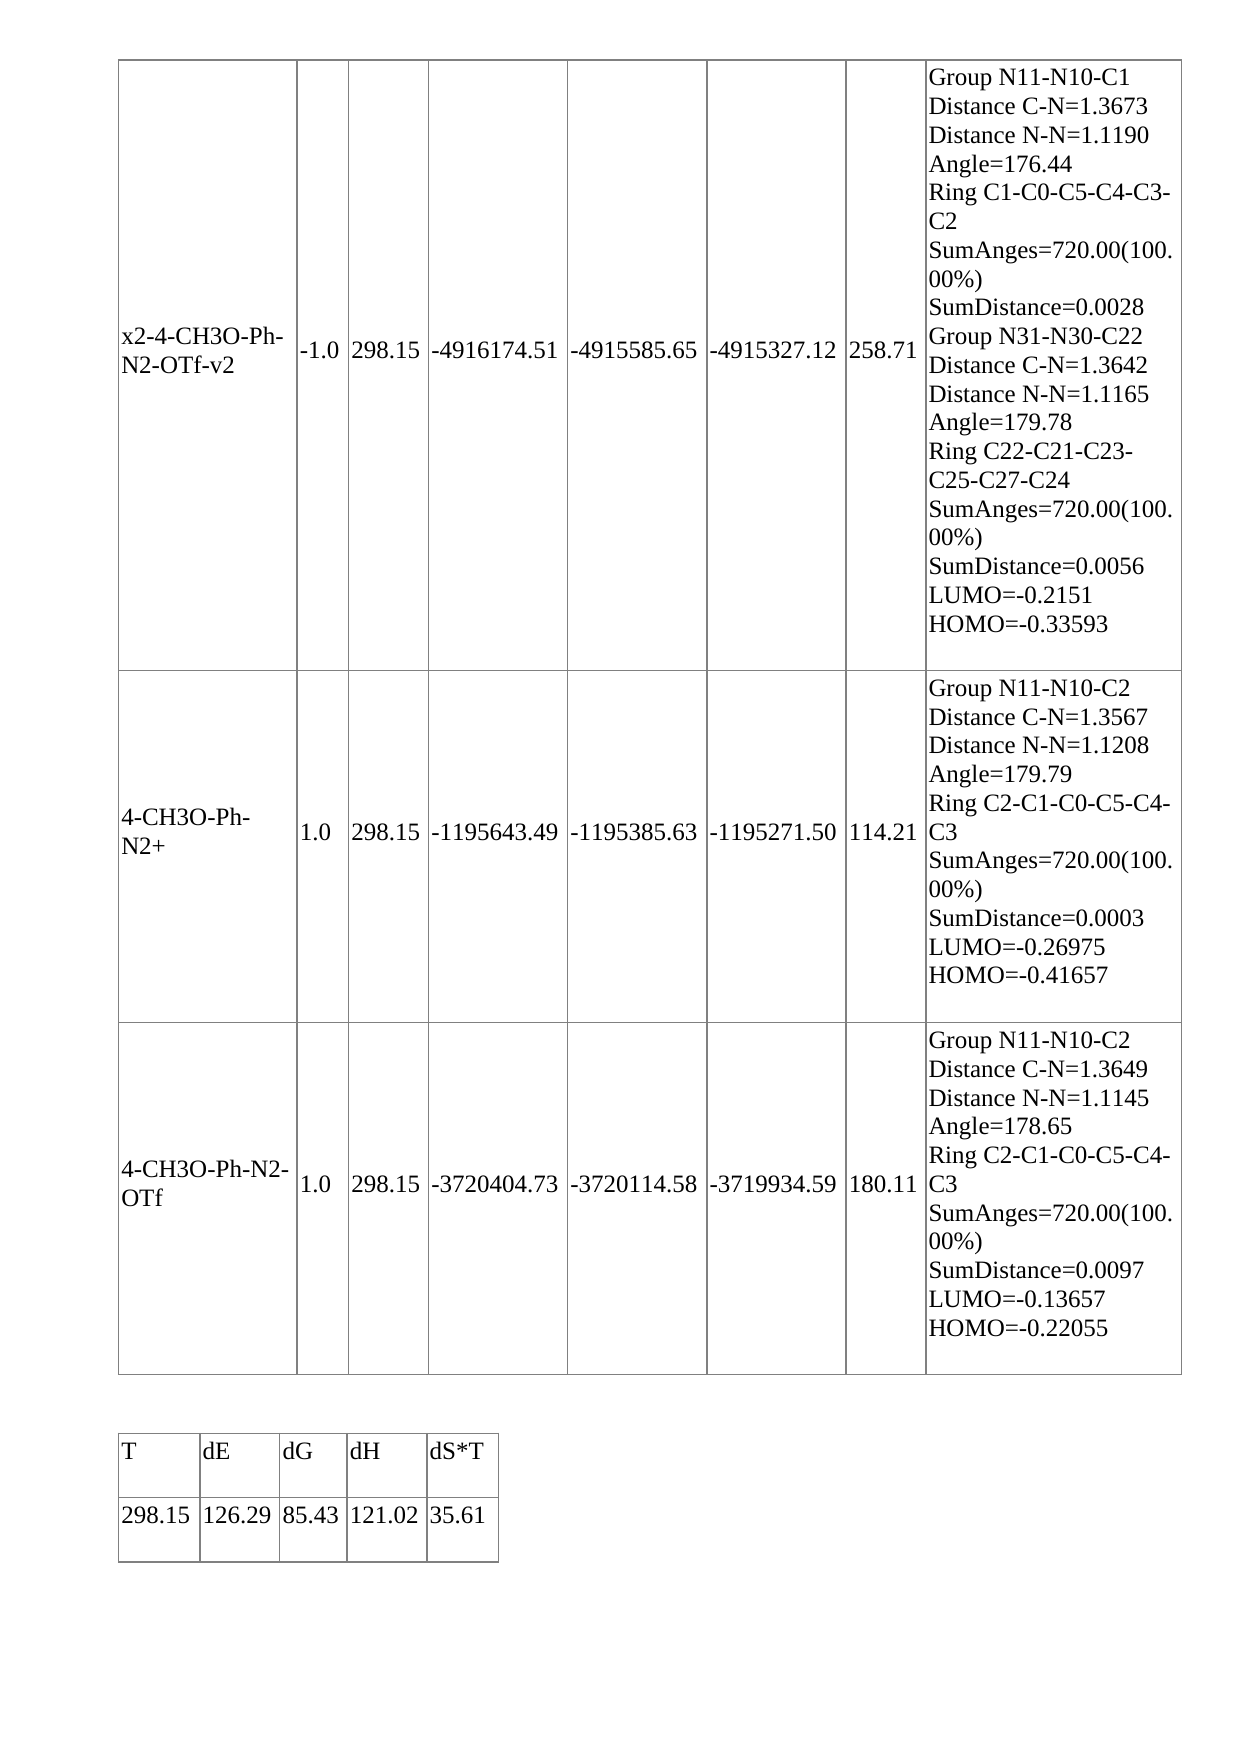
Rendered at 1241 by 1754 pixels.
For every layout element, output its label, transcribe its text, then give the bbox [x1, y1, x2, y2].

table_cell 121.02 [348, 1498, 426, 1561]
table_cell 180.11 [847, 1023, 925, 1374]
table_cell Group N11-N10-C2 Distance C-N=1.3567 Distance N-N=1.1208 Angle=179.79 Ring C2-C1-C0-C5-C4-C3 SumAnges=720.00(100.00%) SumDistance=0.0003 LUMO=-0.26975 HOMO=-0.41657 [927, 671, 1181, 1022]
table_cell -3720404.73 [429, 1023, 567, 1374]
table_header dH [348, 1434, 426, 1497]
table_cell -1.0 [298, 61, 348, 670]
table_header dG [280, 1434, 346, 1497]
table_cell -4915327.12 [708, 61, 845, 670]
table_cell 4-CH3O-Ph-N2-OTf [119, 1023, 296, 1374]
table_cell 298.15 [119, 1498, 199, 1561]
table_cell 35.61 [428, 1498, 498, 1561]
table_cell -1195271.50 [708, 671, 845, 1022]
table_cell 1.0 [298, 1023, 348, 1374]
table_cell 4-CH3O-Ph-N2+ [119, 671, 296, 1022]
table_cell -4916174.51 [429, 61, 567, 670]
table_header T [119, 1434, 199, 1497]
table_cell 1.0 [298, 671, 348, 1022]
table_cell -3719934.59 [708, 1023, 845, 1374]
table_cell x2-4-CH3O-Ph-N2-OTf-v2 [119, 61, 296, 670]
table_cell Group N11-N10-C2 Distance C-N=1.3649 Distance N-N=1.1145 Angle=178.65 Ring C2-C1-C0-C5-C4-C3 SumAnges=720.00(100.00%) SumDistance=0.0097 LUMO=-0.13657 HOMO=-0.22055 [927, 1023, 1181, 1374]
table_cell 258.71 [847, 61, 925, 670]
table_cell -1195385.63 [568, 671, 706, 1022]
table_header dE [201, 1434, 279, 1497]
table_header dS*T [428, 1434, 498, 1497]
table_cell 298.15 [349, 1023, 428, 1374]
table_cell -3720114.58 [568, 1023, 706, 1374]
table_cell -1195643.49 [429, 671, 567, 1022]
table_cell -4915585.65 [568, 61, 706, 670]
table_cell Group N11-N10-C1 Distance C-N=1.3673 Distance N-N=1.1190 Angle=176.44 Ring C1-C0-C5-C4-C3-C2 SumAnges=720.00(100.00%) SumDistance=0.0028 Group N31-N30-C22 Distance C-N=1.3642 Distance N-N=1.1165 Angle=179.78 Ring C22-C21-C23-C25-C27-C24 SumAnges=720.00(100.00%) SumDistance=0.0056 LUMO=-0.2151 HOMO=-0.33593 [927, 61, 1181, 670]
table_cell 298.15 [349, 61, 428, 670]
table_cell 298.15 [349, 671, 428, 1022]
table_cell 85.43 [280, 1498, 346, 1561]
table_cell 114.21 [847, 671, 925, 1022]
table_cell 126.29 [201, 1498, 279, 1561]
